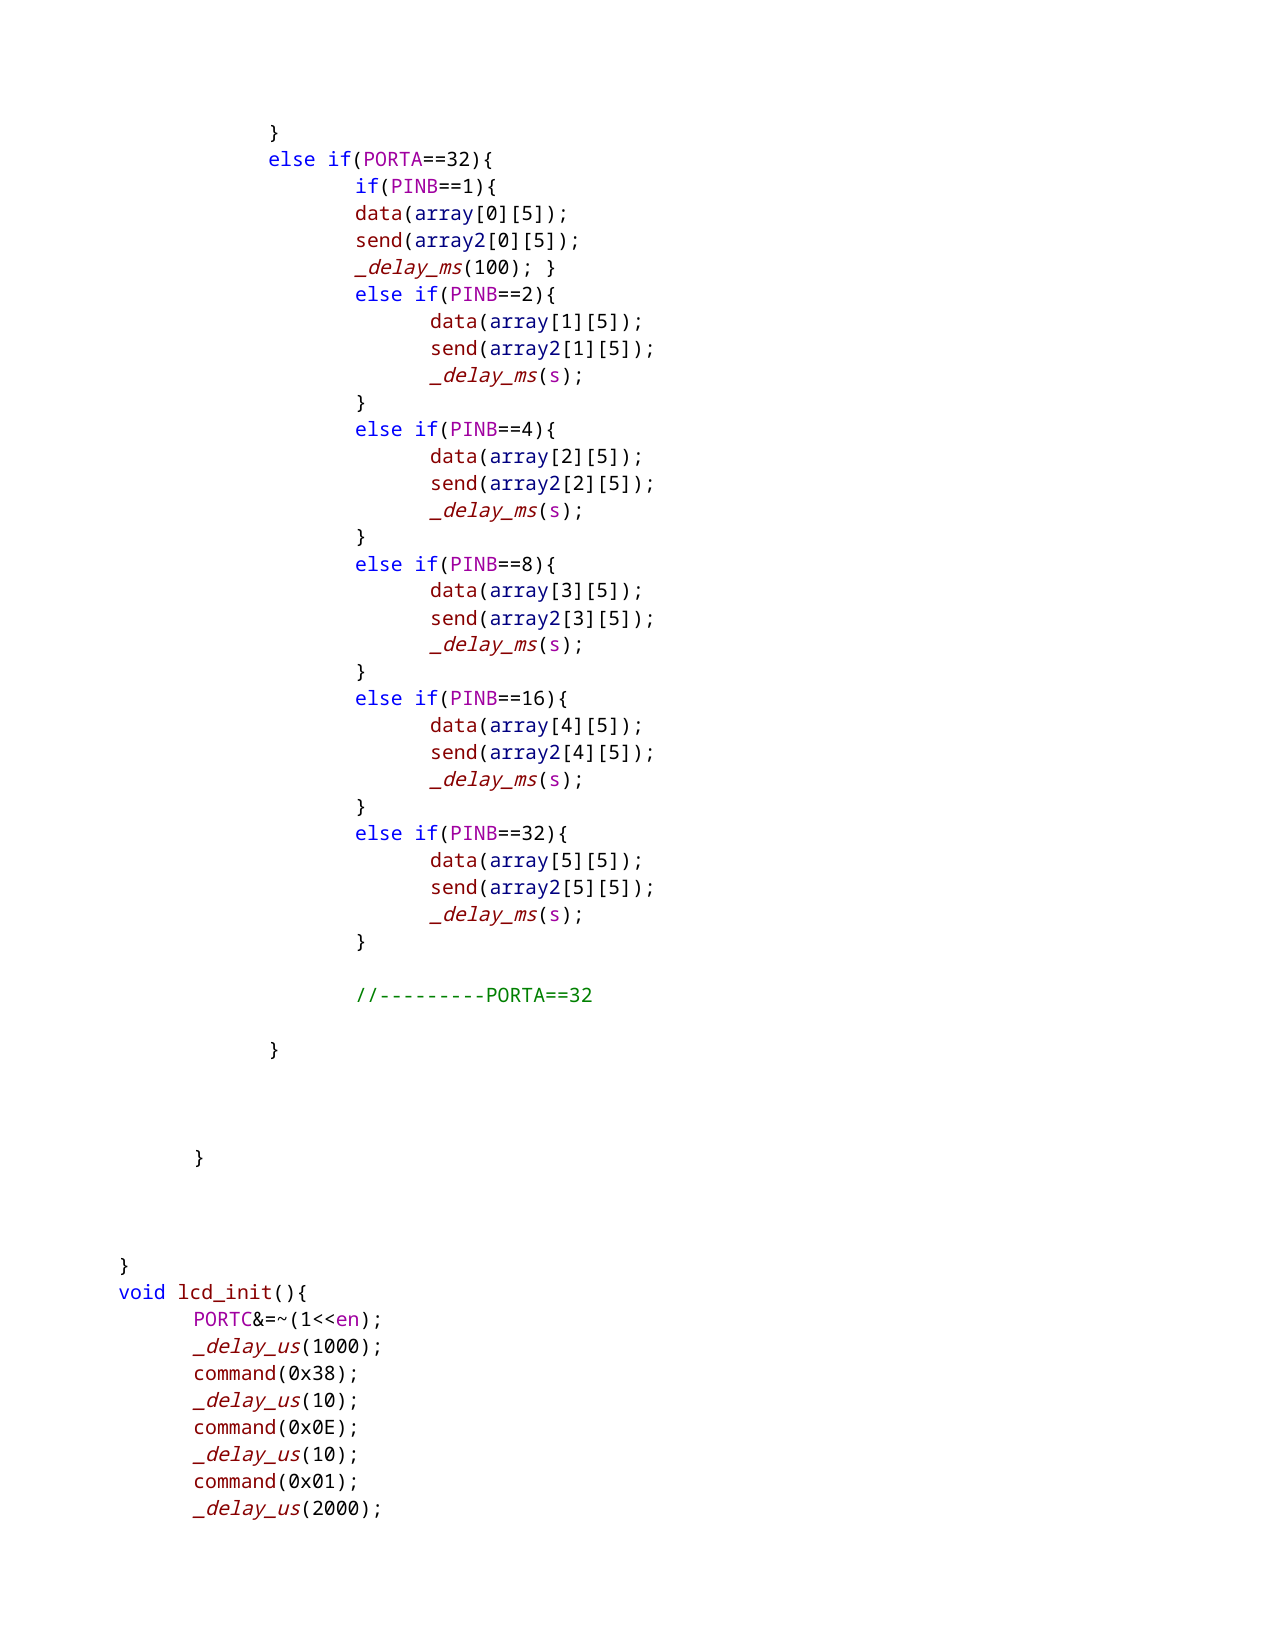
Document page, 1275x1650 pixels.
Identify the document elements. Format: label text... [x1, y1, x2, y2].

text _delay_ms(s); [118, 496, 1157, 523]
text _delay_ms(s); [118, 766, 1157, 793]
text } [118, 1143, 1157, 1170]
text command(0x38); [118, 1359, 1157, 1386]
text send(array2[2][5]); [118, 469, 1157, 496]
text data(array[1][5]); [118, 307, 1157, 334]
text send(array2[5][5]); [118, 873, 1157, 901]
text } [118, 658, 1157, 685]
text _delay_us(10); [118, 1440, 1157, 1467]
text send(array2[3][5]); [118, 604, 1157, 631]
text void lcd_init(){ [118, 1278, 1157, 1305]
text _delay_ms(s); [118, 361, 1157, 388]
text data(array[4][5]); [118, 712, 1157, 739]
text } [118, 793, 1157, 819]
text else if(PINB==32){ [118, 819, 1157, 847]
text if(PINB==1){ [118, 172, 1157, 199]
text _delay_us(10); [118, 1386, 1157, 1413]
text else if(PINB==16){ [118, 685, 1157, 712]
text } [118, 388, 1157, 415]
text _delay_ms(100); } [118, 253, 1157, 280]
text _delay_us(2000); [118, 1494, 1157, 1521]
text data(array[2][5]); [118, 442, 1157, 469]
text _delay_ms(s); [118, 631, 1157, 658]
text //---------PORTA==32 [118, 981, 1157, 1008]
text } [118, 927, 1157, 954]
text else if(PORTA==32){ [118, 145, 1157, 172]
text } [118, 1035, 1157, 1062]
text send(array2[0][5]); [118, 226, 1157, 253]
text data(array[0][5]); [118, 199, 1157, 226]
text send(array2[4][5]); [118, 739, 1157, 766]
text data(array[3][5]); [118, 577, 1157, 604]
text send(array2[1][5]); [118, 334, 1157, 361]
text } [118, 118, 1157, 145]
text command(0x0E); [118, 1413, 1157, 1440]
text else if(PINB==2){ [118, 280, 1157, 307]
text data(array[5][5]); [118, 847, 1157, 873]
text } [118, 1251, 1157, 1278]
text _delay_us(1000); [118, 1332, 1157, 1359]
text command(0x01); [118, 1467, 1157, 1494]
text PORTC&=~(1<<en); [118, 1305, 1157, 1332]
text else if(PINB==4){ [118, 415, 1157, 442]
text } [118, 523, 1157, 550]
text _delay_ms(s); [118, 901, 1157, 927]
text else if(PINB==8){ [118, 550, 1157, 577]
